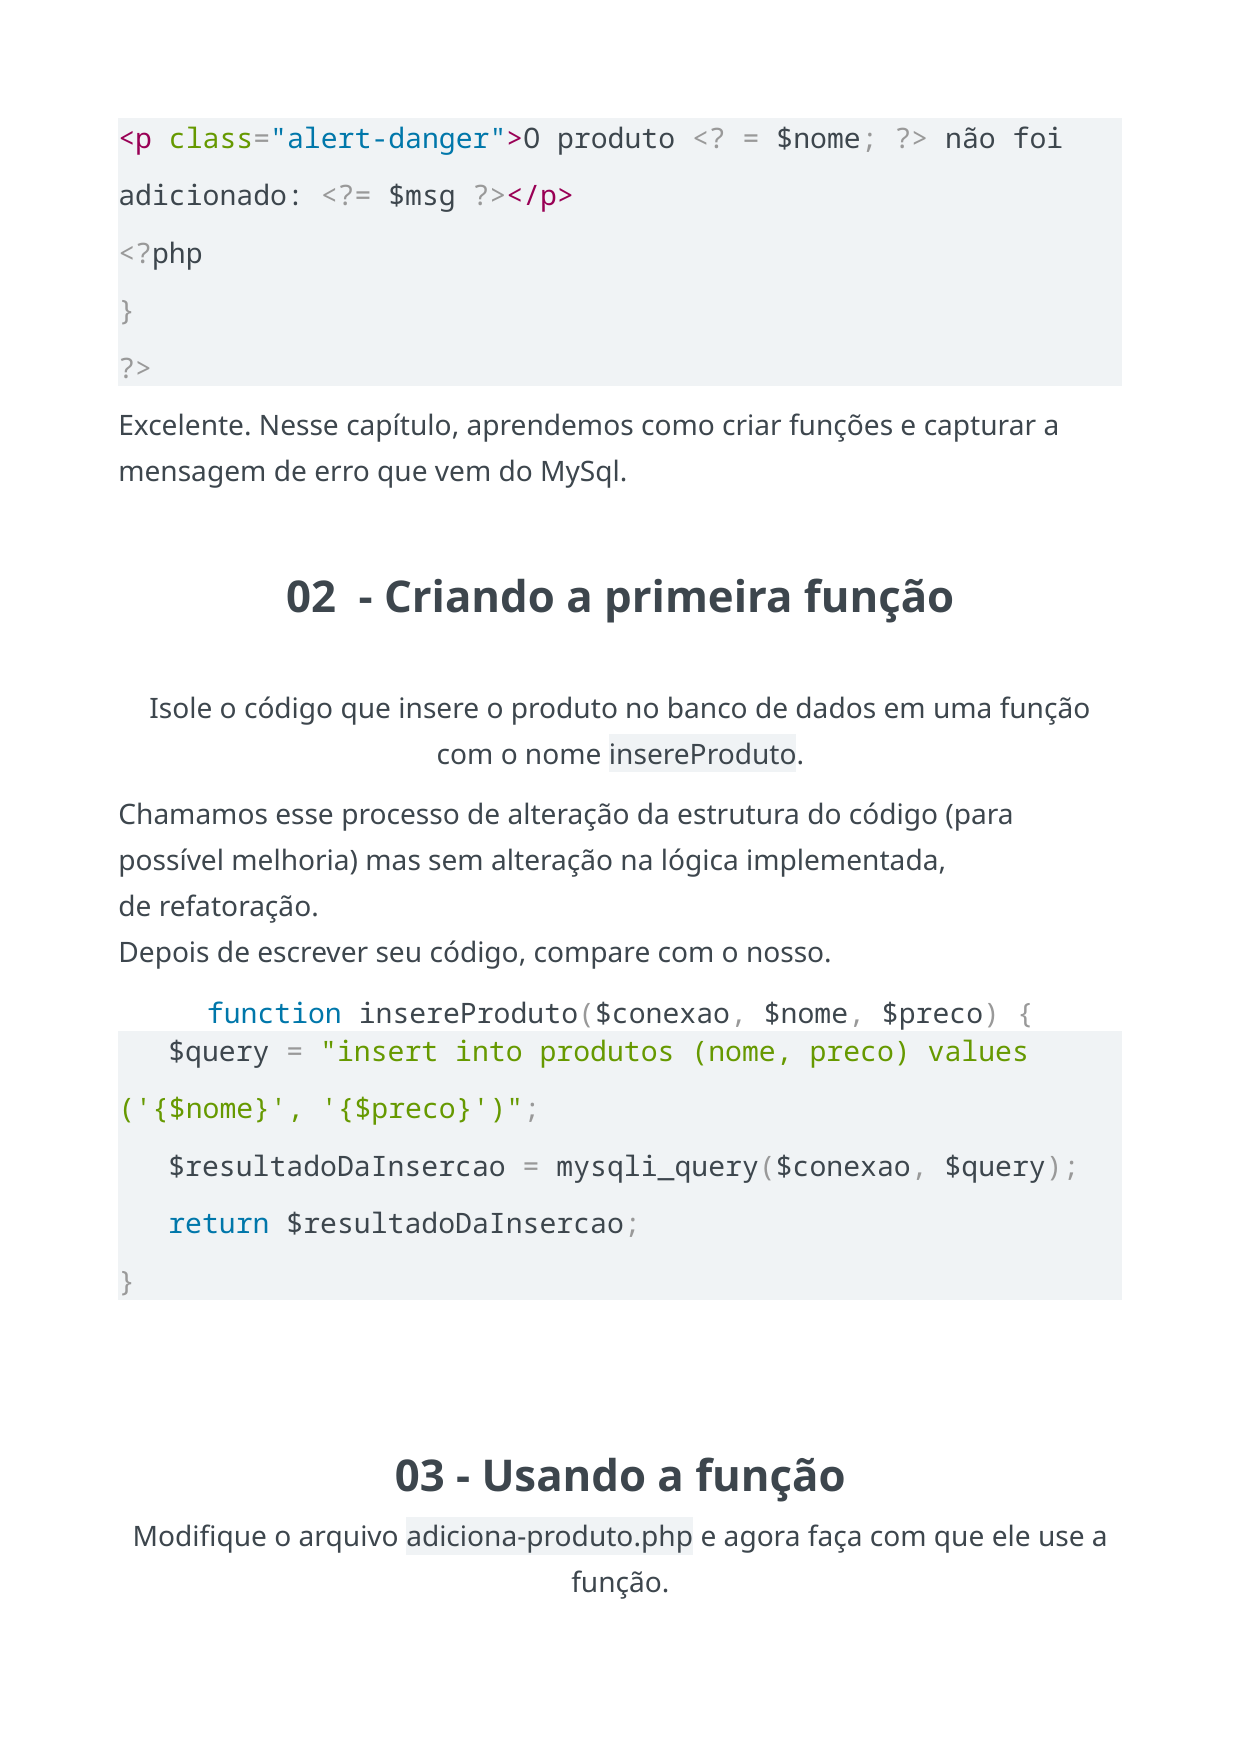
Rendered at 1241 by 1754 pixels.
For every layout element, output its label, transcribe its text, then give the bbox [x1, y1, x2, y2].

text ?> [118, 348, 1122, 386]
subtitle 02 - Criando a primeira função [118, 566, 1122, 625]
text } [118, 1261, 1122, 1300]
subtitle 03 - Usando a função [118, 1444, 1122, 1504]
text Isole o código que insere o produto no banco de dados em uma função com o nome insereProduto. [118, 688, 1122, 772]
text Chamamos esse processo de alteração da estrutura do código (para possível melhoria) mas sem alteração na lógica implementada, de refatoração. [118, 795, 1122, 925]
text Excelente. Nesse capítulo, aprendemos como criar funções e capturar a mensagem de erro que vem do MySql. [118, 406, 1122, 490]
text <p class="alert-danger">O produto <? = $nome; ?> não foi adicionado: <?= $msg ?></p> [118, 118, 1122, 214]
text $query = "insert into produtos (nome, preco) values ('{$nome}', '{$preco}')"; [118, 1031, 1122, 1127]
text return $resultadoDaInsercao; [118, 1204, 1122, 1242]
text Modifique o arquivo adiciona-produto.php e agora faça com que ele use a função. [118, 1517, 1122, 1601]
text } [118, 291, 1122, 329]
text $resultadoDaInsercao = mysqli_query($conexao, $query); [118, 1146, 1122, 1185]
text function insereProduto($conexao, $nome, $preco) { [118, 993, 1122, 1031]
text <?php [118, 233, 1122, 271]
text Depois de escrever seu código, compare com o nosso. [118, 932, 1122, 971]
